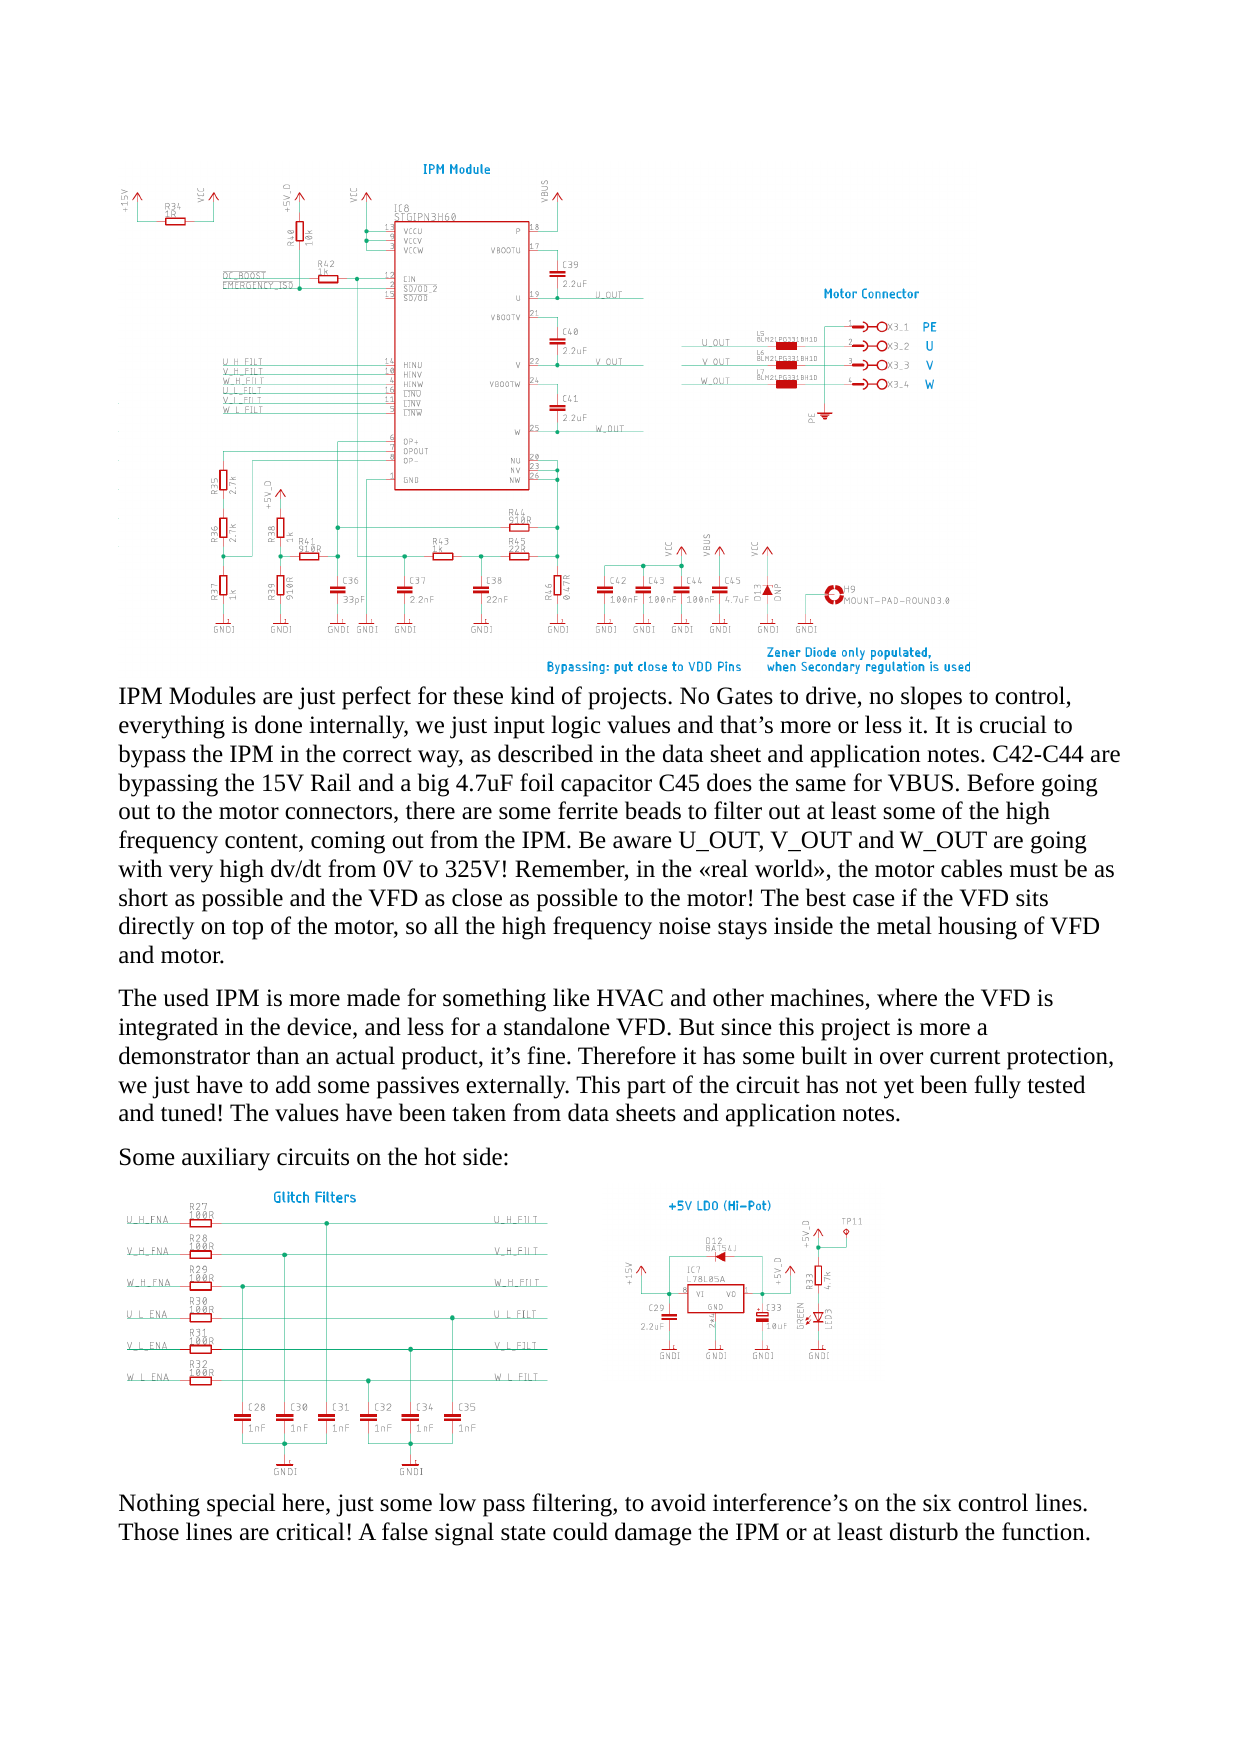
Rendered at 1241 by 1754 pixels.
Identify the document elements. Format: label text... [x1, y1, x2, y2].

text The used IPM is more made for something like HVAC and other machines, where the VFD is integrated in the device, and less for a standalone VFD. But since this project is more a demonstrator than an actual product, it’s fine. Therefore it has some built in over current protection, we just have to add some passives externally. This part of the circuit has not yet been fully tested and tuned! The values have been taken from data sheets and application notes. [118, 983, 1122, 1127]
picture [118, 1184, 557, 1482]
picture [602, 1183, 886, 1381]
text Some auxiliary circuits on the hot side: [118, 1142, 1122, 1171]
picture [118, 161, 977, 678]
text IPM Modules are just perfect for these kind of projects. No Gates to drive, no slopes to control, everything is done internally, we just input logic values and that’s more or less it. It is crucial to bypass the IPM in the correct way, as described in the data sheet and application notes. C42-C44 are bypassing the 15V Rail and a big 4.7uF foil capacitor C45 does the same for VBUS. Before going out to the motor connectors, there are some ferrite beads to filter out at least some of the high frequency content, coming out from the IPM. Be aware U_OUT, V_OUT and W_OUT are going with very high dv/dt from 0V to 325V! Remember, in the «real world», the motor cables must be as short as possible and the VFD as close as possible to the motor! The best case if the VFD sits directly on top of the motor, so all the high frequency noise stays inside the metal housing of VFD and motor. [118, 681, 1122, 969]
text Nothing special here, just some low pass filtering, to avoid interference’s on the six control lines. Those lines are critical! A false signal state could damage the IPM or at least disturb the function. [118, 1488, 1122, 1546]
